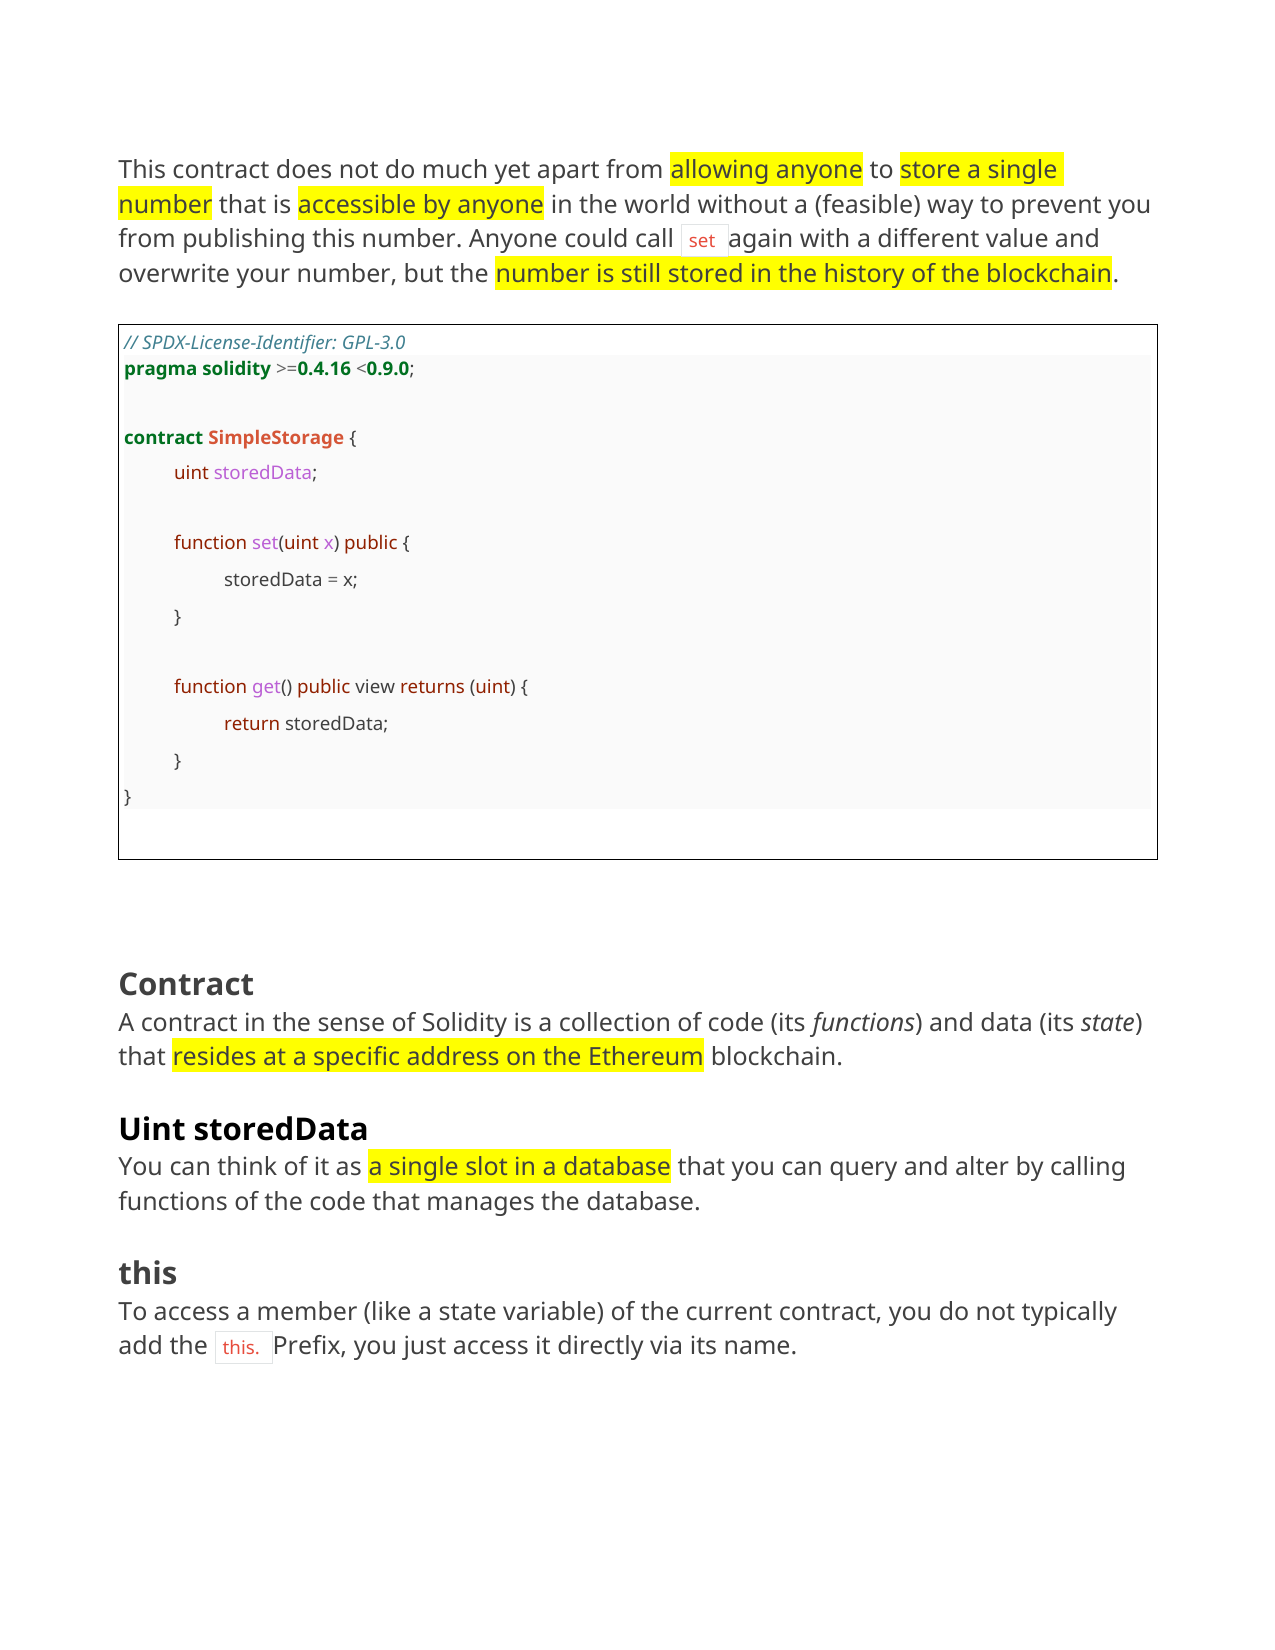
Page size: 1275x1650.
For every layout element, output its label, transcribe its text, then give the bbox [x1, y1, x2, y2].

text You can think of it as a single slot in a database that you can query and alter by calling functions of the code that manages the database. [118, 1149, 1157, 1217]
text To access a member (like a state variable) of the current contract, you do not typically add the this. Prefix, you just access it directly via its name. [118, 1294, 1157, 1363]
text Uint storedData [118, 1106, 1157, 1149]
text this [118, 1251, 1157, 1294]
table_header // SPDX-License-Identifier: GPL-3.0 pragma solidity >=0.4.16 <0.9.0; contract SimpleStorage { uint storedData; function set(uint x) public { storedData = x; } function get() public view returns (uint) { return storedData; } } [119, 325, 1157, 859]
text Contract [118, 962, 1157, 1004]
text A contract in the sense of Solidity is a collection of code (its functions) and data (its state) that resides at a specific address on the Ethereum blockchain. [118, 1004, 1157, 1072]
text This contract does not do much yet apart from allowing anyone to store a single number that is accessible by anyone in the world without a (feasible) way to prevent you from publishing this number. Anyone could call set again with a different value and overwrite your number, but the number is still stored in the history of the blockchain. [118, 152, 1157, 290]
